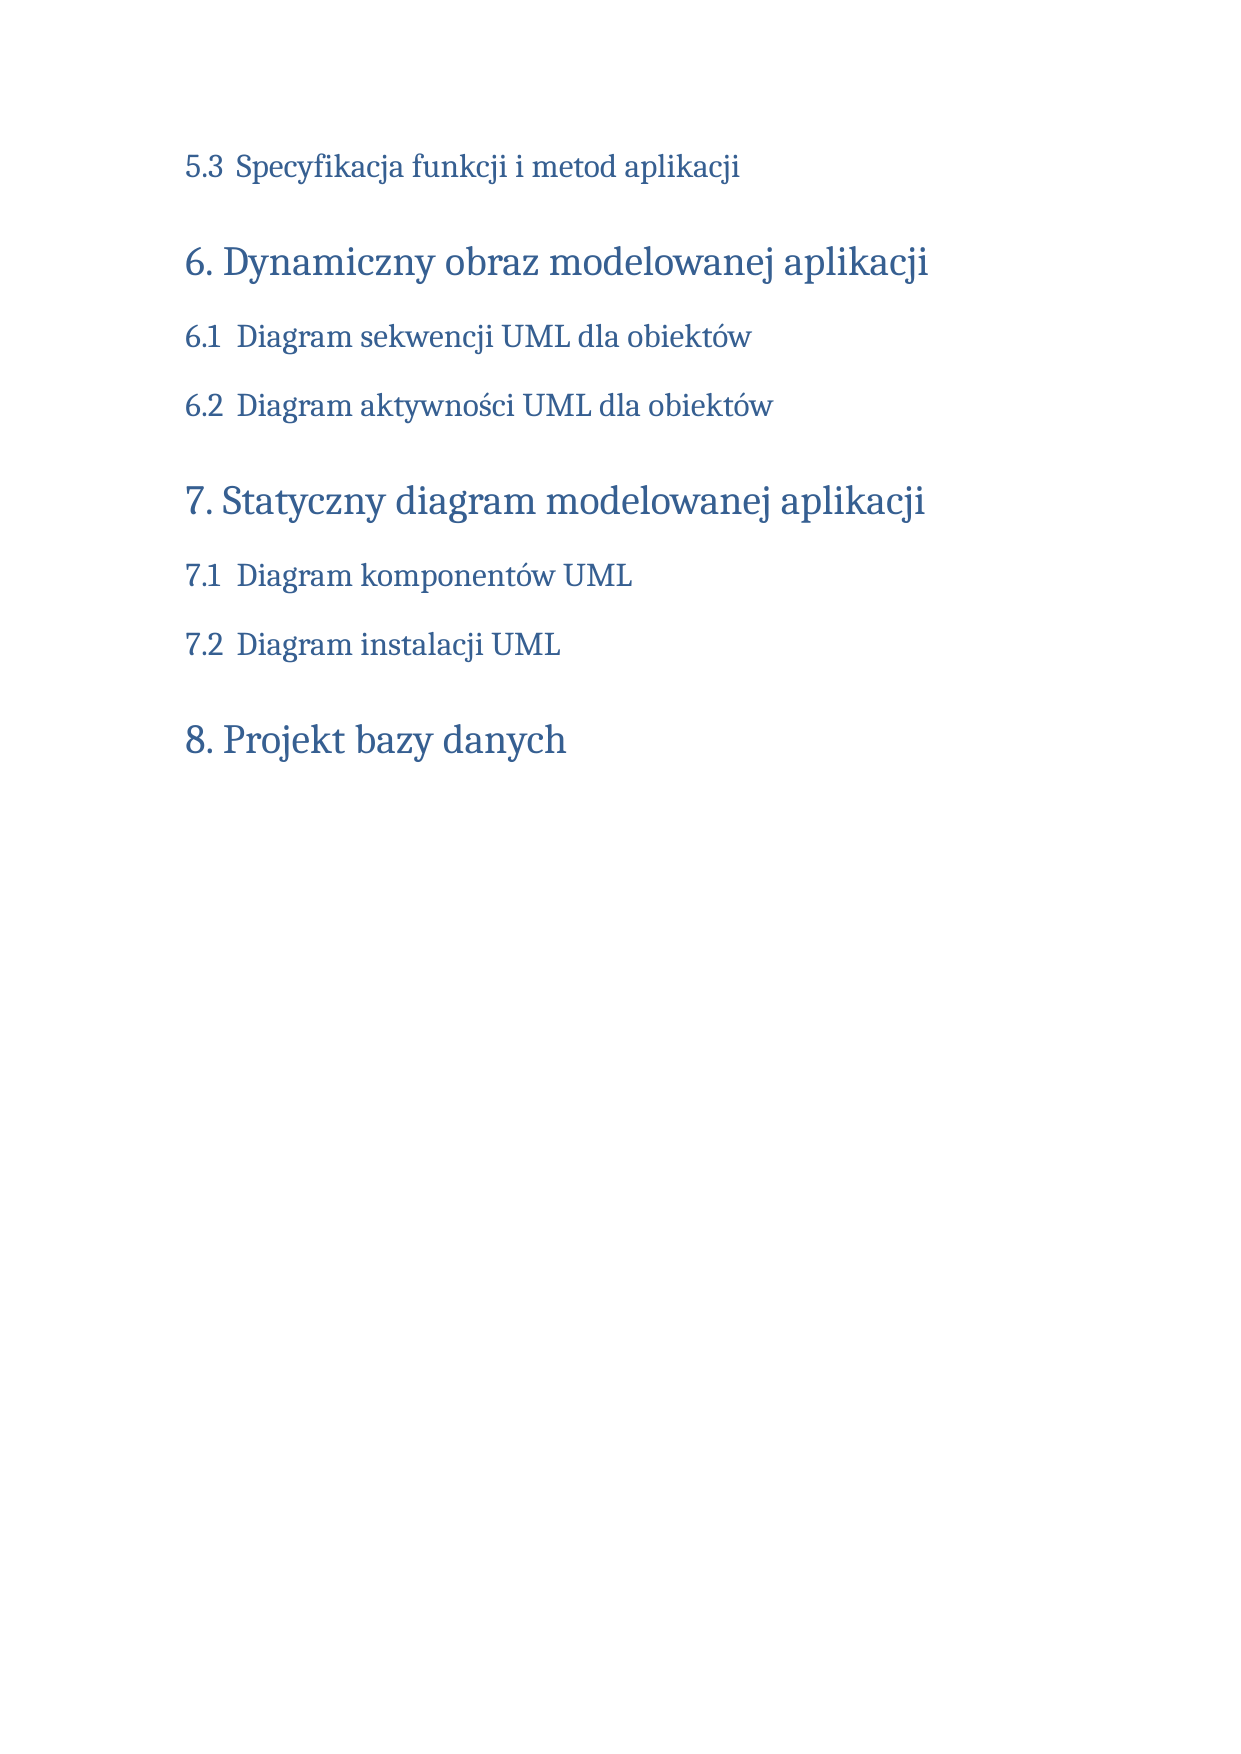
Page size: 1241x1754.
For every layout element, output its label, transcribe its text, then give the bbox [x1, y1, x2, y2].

list Diagram aktywności UML dla obiektów [185, 387, 1093, 425]
list Projekt bazy danych [185, 716, 1093, 763]
list Diagram instalacji UML [185, 626, 1093, 664]
list Specyfikacja funkcji i metod aplikacji [185, 148, 1093, 186]
list Statyczny diagram modelowanej aplikacji [185, 477, 1093, 524]
list Diagram sekwencji UML dla obiektów [185, 318, 1093, 356]
list Diagram komponentów UML [185, 557, 1093, 595]
list Dynamiczny obraz modelowanej aplikacji [185, 237, 1093, 285]
